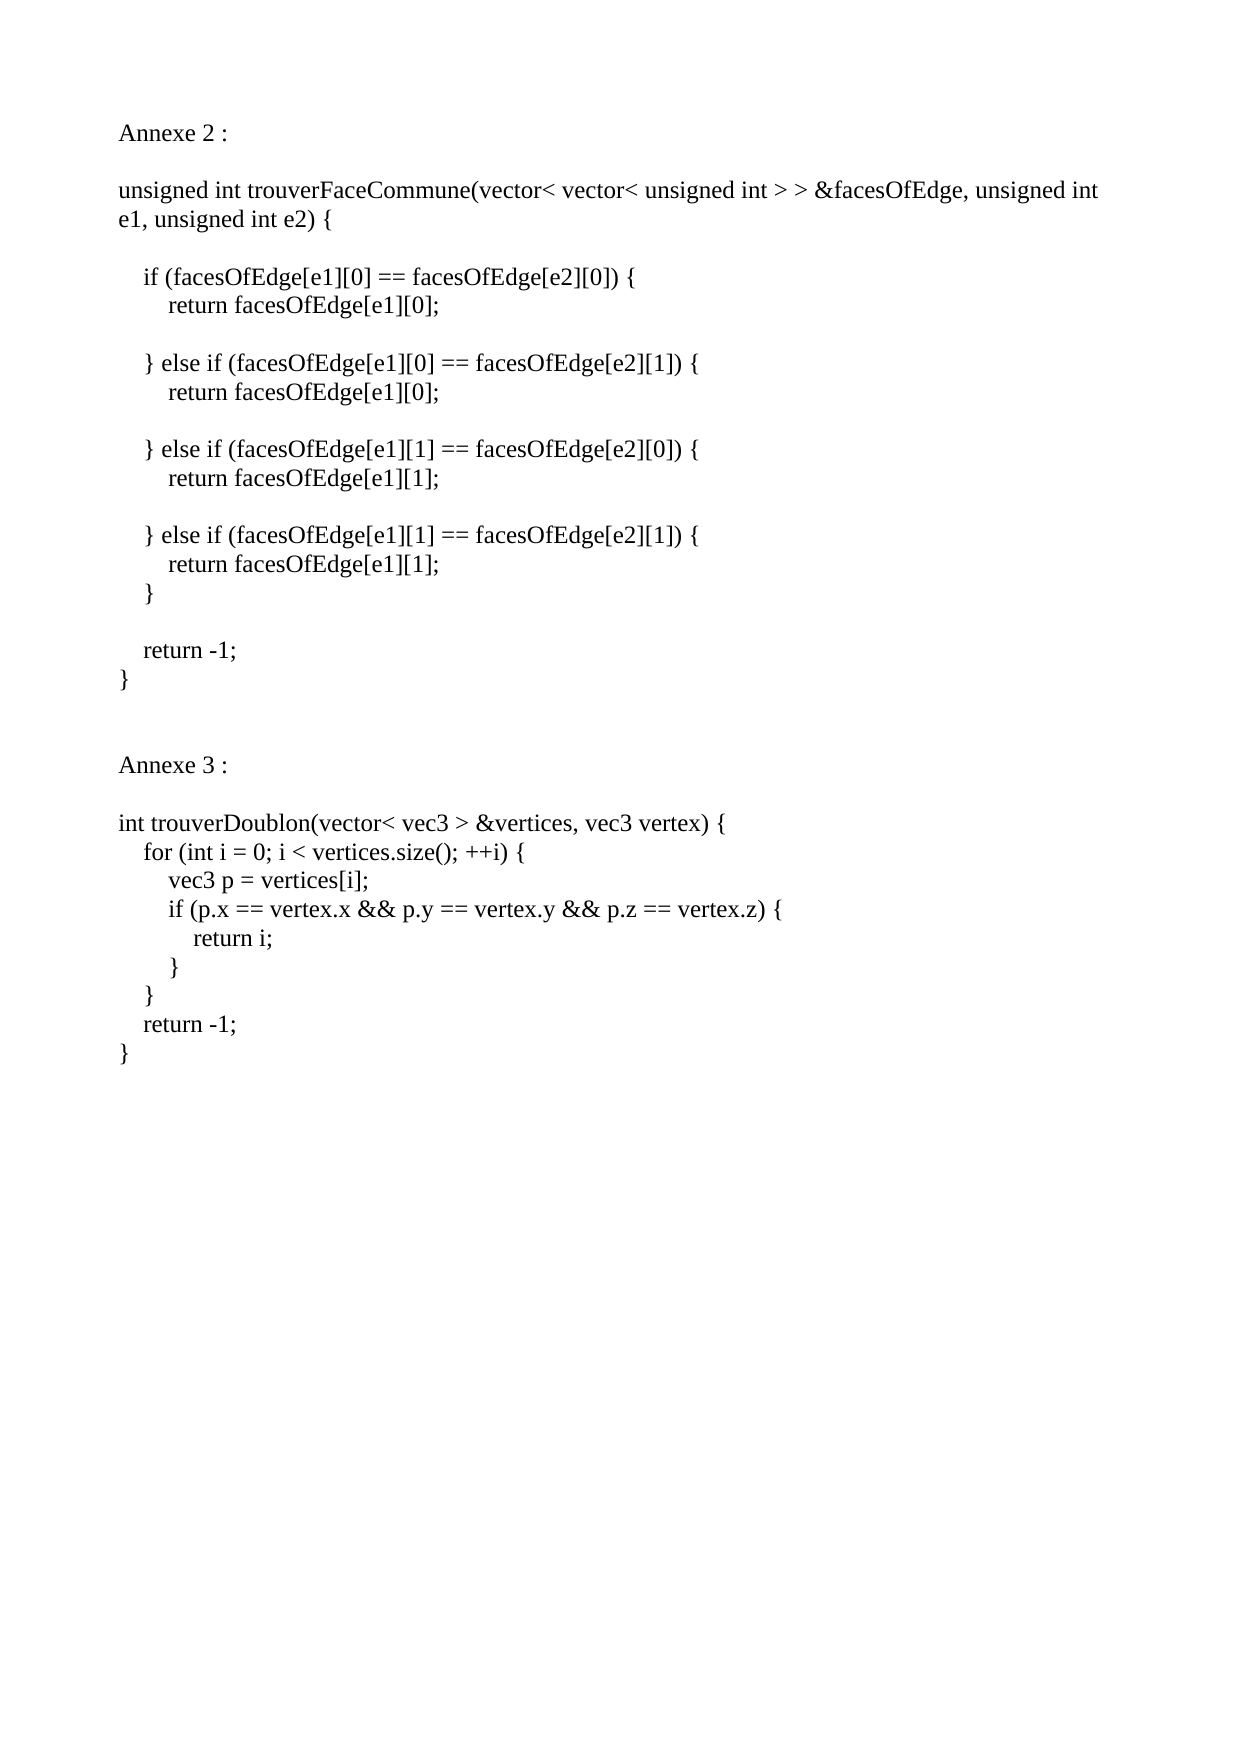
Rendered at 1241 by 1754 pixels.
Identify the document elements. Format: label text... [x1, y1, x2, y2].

text } else if (facesOfEdge[e1][1] == facesOfEdge[e2][0]) { [118, 434, 1122, 463]
text } [118, 952, 1122, 981]
text for (int i = 0; i < vertices.size(); ++i) { [118, 837, 1122, 866]
text return -1; [118, 636, 1122, 664]
text vec3 p = vertices[i]; [118, 866, 1122, 894]
text return facesOfEdge[e1][0]; [118, 377, 1122, 406]
text Annexe 3 : [118, 751, 1122, 779]
text Annexe 2 : [118, 118, 1122, 147]
text } [118, 981, 1122, 1009]
text if (facesOfEdge[e1][0] == facesOfEdge[e2][0]) { [118, 262, 1122, 291]
text } [118, 1038, 1122, 1067]
text unsigned int trouverFaceCommune(vector< vector< unsigned int > > &facesOfEdge, unsigned int e1, unsigned int e2) { [118, 176, 1122, 233]
text } [118, 578, 1122, 607]
text return -1; [118, 1009, 1122, 1038]
text int trouverDoublon(vector< vec3 > &vertices, vec3 vertex) { [118, 808, 1122, 837]
text return facesOfEdge[e1][1]; [118, 549, 1122, 578]
text } [118, 664, 1122, 693]
text } else if (facesOfEdge[e1][0] == facesOfEdge[e2][1]) { [118, 348, 1122, 377]
text } else if (facesOfEdge[e1][1] == facesOfEdge[e2][1]) { [118, 521, 1122, 549]
text return facesOfEdge[e1][1]; [118, 463, 1122, 492]
text return i; [118, 923, 1122, 952]
text return facesOfEdge[e1][0]; [118, 291, 1122, 319]
text if (p.x == vertex.x && p.y == vertex.y && p.z == vertex.z) { [118, 894, 1122, 923]
